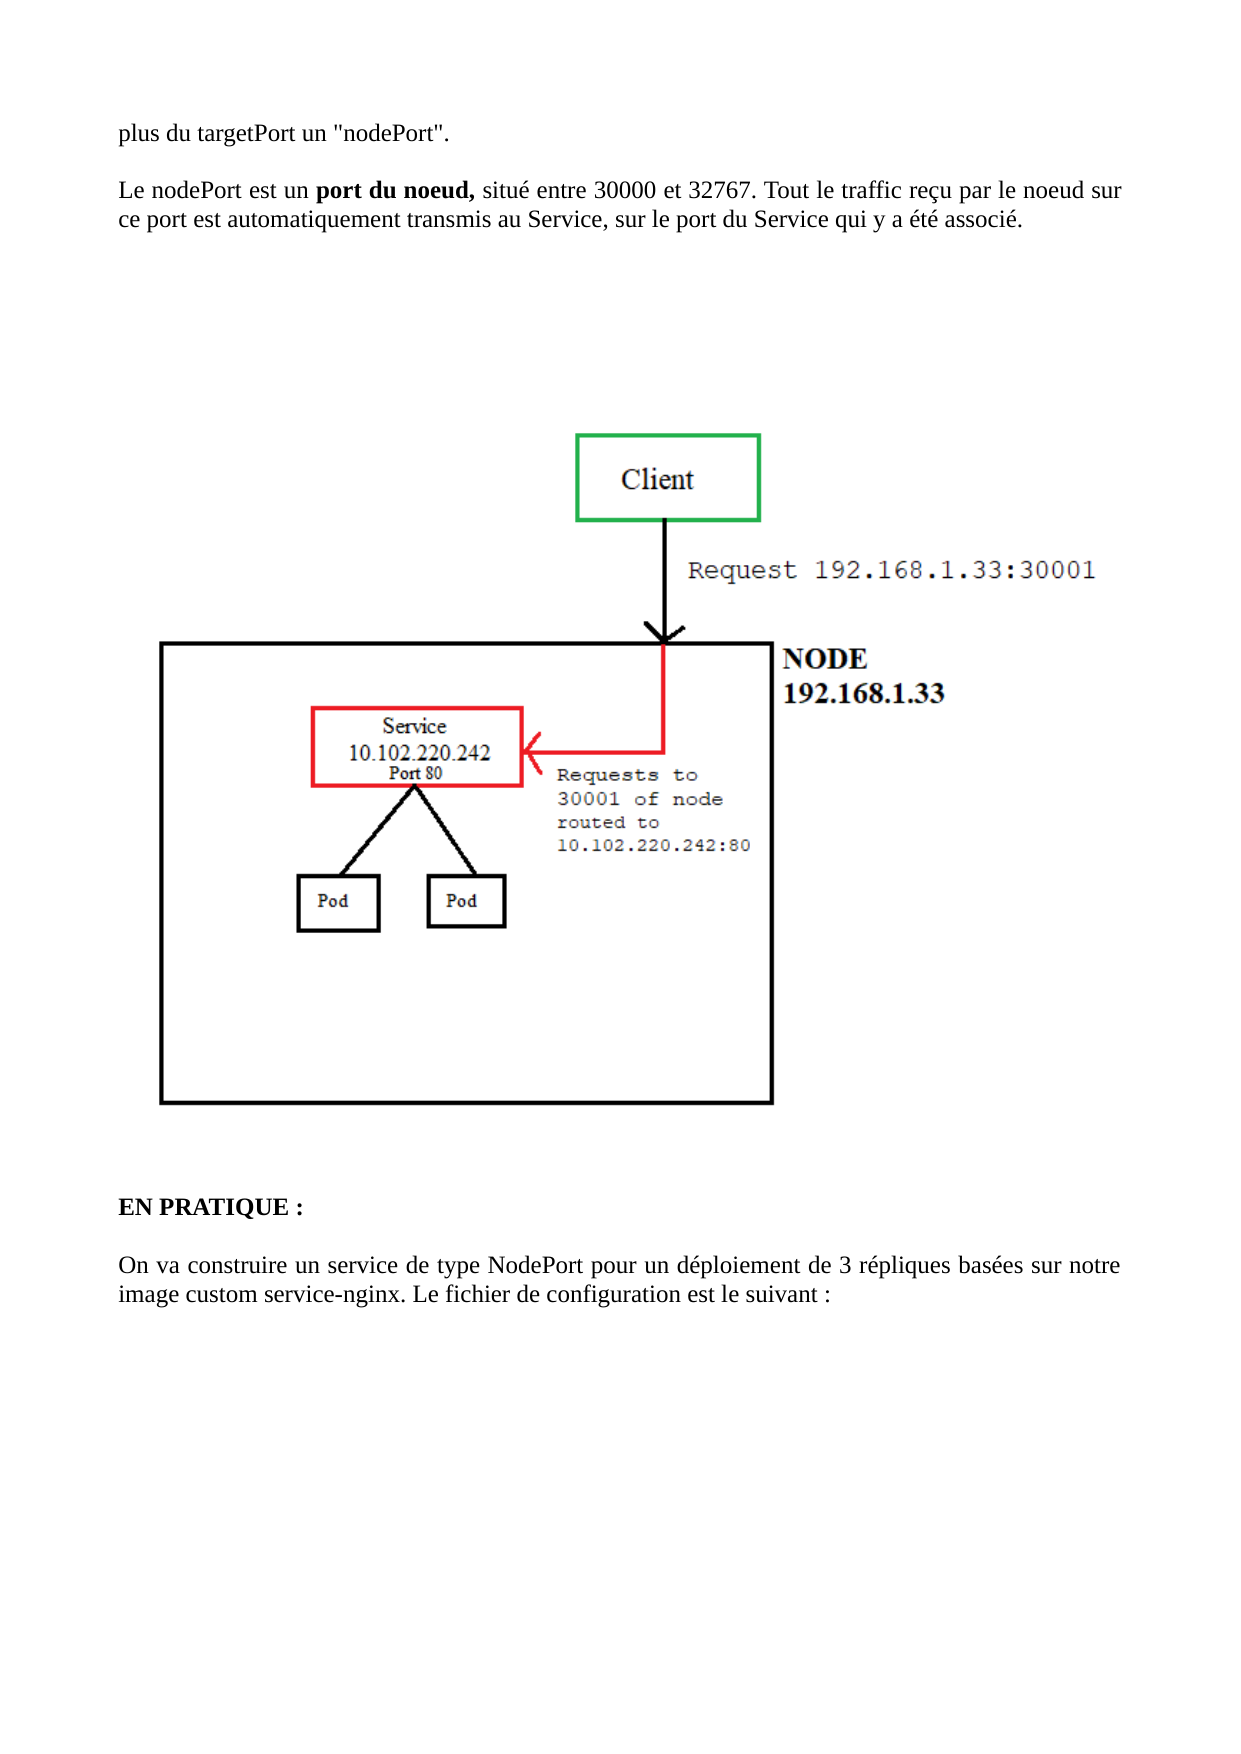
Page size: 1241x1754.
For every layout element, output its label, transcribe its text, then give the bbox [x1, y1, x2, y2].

text On va construire un service de type NodePort pour un déploiement de 3 répliques basées sur notre image custom service-nginx. Le fichier de configuration est le suivant : [118, 1250, 1122, 1307]
text EN PRATIQUE : [118, 1192, 1122, 1221]
text plus du targetPort un "nodePort". [118, 118, 1122, 147]
text Le nodePort est un port du noeud, situé entre 30000 et 32767. Tout le traffic reçu par le noeud sur ce port est automatiquement transmis au Service, sur le port du Service qui y a été associé. [118, 176, 1122, 233]
